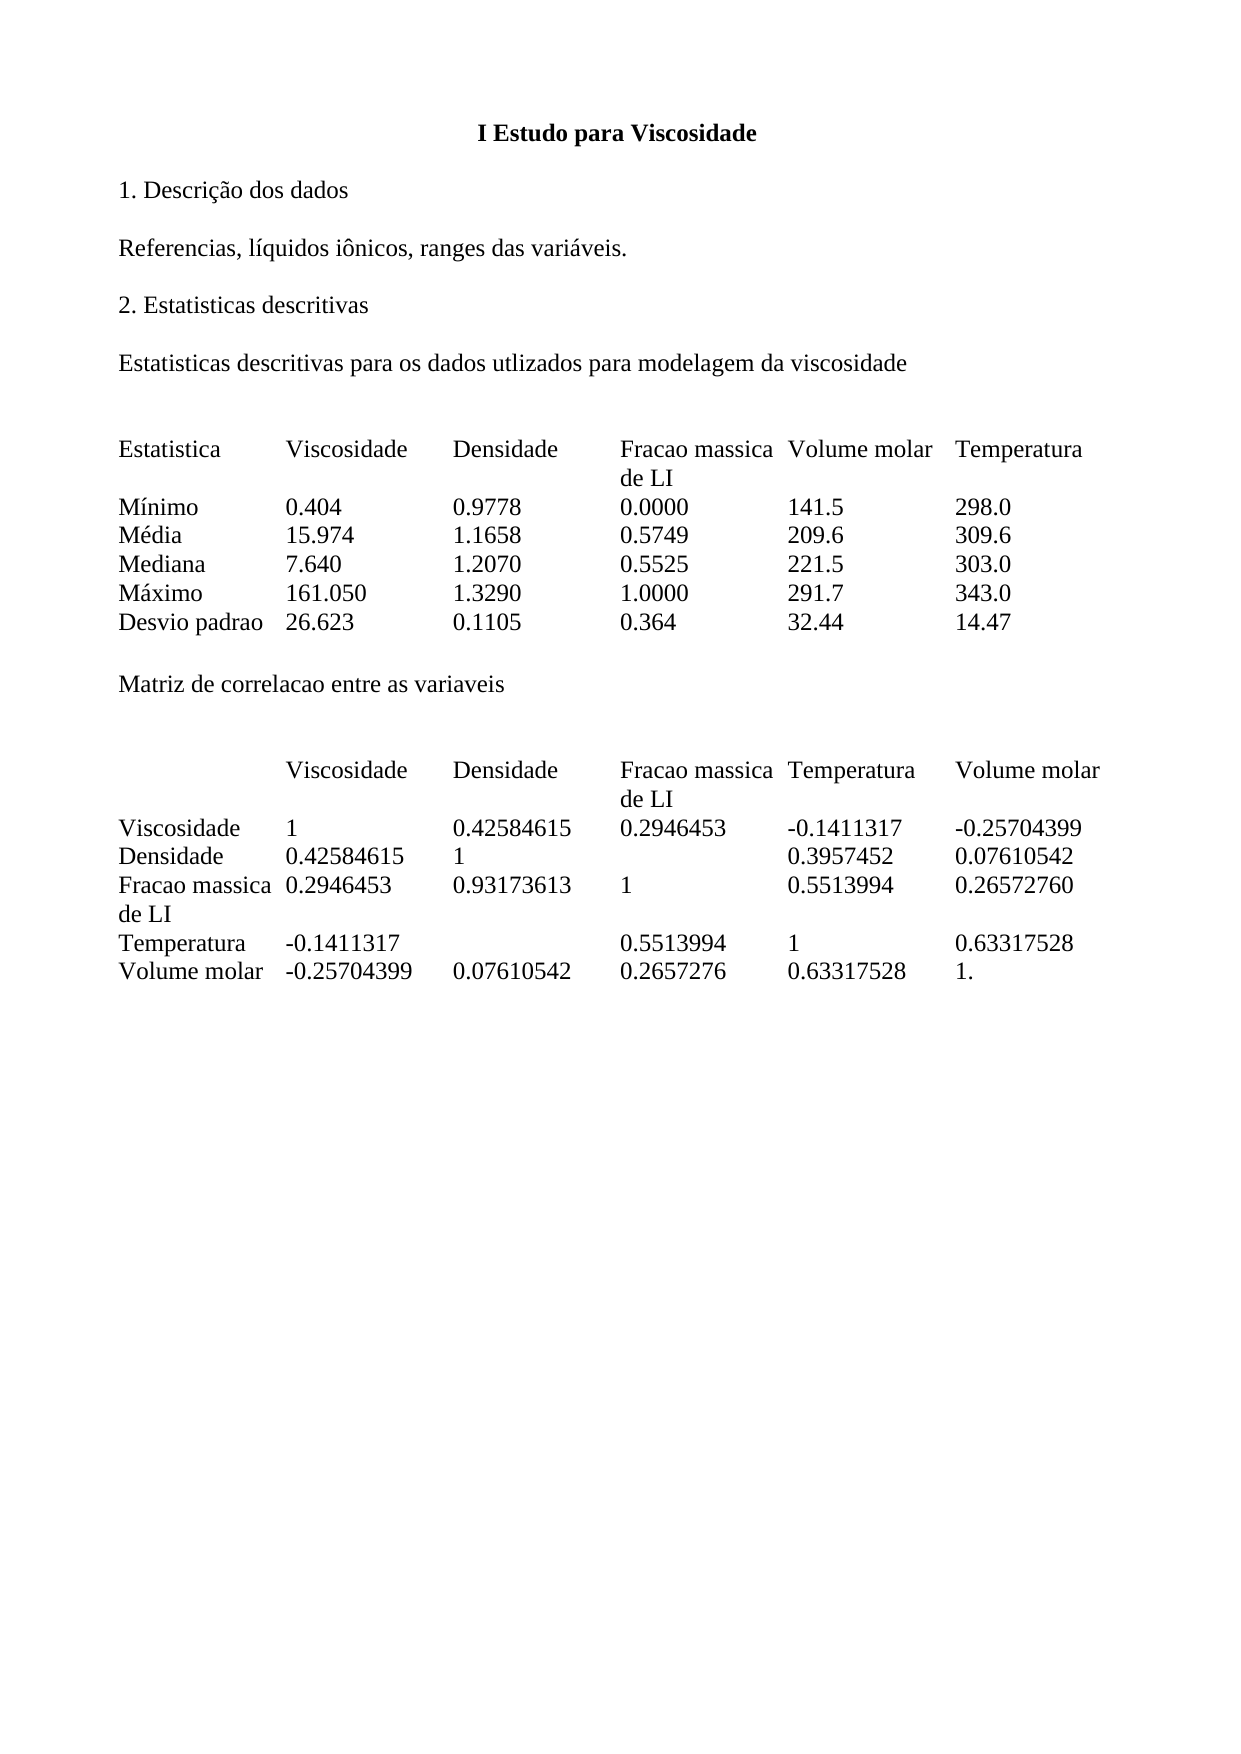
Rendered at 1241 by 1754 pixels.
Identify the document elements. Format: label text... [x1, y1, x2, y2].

table_cell 141.5 [788, 492, 955, 521]
table_cell Média [118, 521, 285, 549]
table_cell Temperatura [118, 928, 285, 956]
table_cell 15.974 [285, 521, 453, 549]
table_header Viscosidade [285, 755, 453, 813]
table_cell 1 [453, 841, 620, 870]
table_cell 0.93173613 [453, 870, 620, 928]
table_cell 0.5525 [620, 549, 787, 578]
table_cell 0.5513994 [620, 928, 787, 956]
table_header Temperatura [788, 755, 955, 813]
table_header Temperatura [955, 434, 1122, 492]
table_header Estatistica [118, 434, 285, 492]
table_cell 0.07610542 [453, 956, 620, 985]
table_cell 32.44 [788, 607, 955, 640]
table_cell 0.07610542 [955, 841, 1122, 870]
table_cell 298.0 [955, 492, 1122, 521]
table_cell 0.63317528 [788, 956, 955, 985]
text Referencias, líquidos iônicos, ranges das variáveis. [118, 233, 1122, 262]
table_cell Desvio padrao [118, 607, 285, 640]
table_cell 0.1105 [453, 607, 620, 640]
table_cell 343.0 [955, 578, 1122, 607]
table_cell 0.2657276 [620, 956, 787, 985]
table_cell 1 [620, 870, 787, 928]
table_cell [453, 928, 620, 956]
table_cell 0.2946453 [285, 870, 453, 928]
table_header Viscosidade [285, 434, 453, 492]
table_cell Densidade [118, 841, 285, 870]
table_cell 1.0000 [620, 578, 787, 607]
table_cell 209.6 [788, 521, 955, 549]
table_cell 303.0 [955, 549, 1122, 578]
table_cell Volume molar [118, 956, 285, 985]
table_header Volume molar [955, 755, 1122, 813]
table_cell Viscosidade [118, 813, 285, 841]
table_cell 0.2946453 [620, 813, 787, 841]
table_header Densidade [453, 434, 620, 492]
text I Estudo para Viscosidade [118, 118, 1122, 147]
table_cell 1. [955, 956, 1122, 985]
table_cell 0.63317528 [955, 928, 1122, 956]
table_cell 0.42584615 [285, 841, 453, 870]
table_cell 1.3290 [453, 578, 620, 607]
table_cell 26.623 [285, 607, 453, 640]
table_cell -0.1411317 [788, 813, 955, 841]
table_cell 0.0000 [620, 492, 787, 521]
table_cell -0.25704399 [285, 956, 453, 985]
table_cell 0.26572760 [955, 870, 1122, 928]
table_cell 0.42584615 [453, 813, 620, 841]
table_cell 1.2070 [453, 549, 620, 578]
table_cell 0.404 [285, 492, 453, 521]
text Matriz de correlacao entre as variaveis [118, 669, 1122, 698]
table_cell 0.5513994 [788, 870, 955, 928]
text 2. Estatisticas descritivas [118, 291, 1122, 319]
table_cell 0.3957452 [788, 841, 955, 870]
table_cell 221.5 [788, 549, 955, 578]
text Estatisticas descritivas para os dados utlizados para modelagem da viscosidade [118, 348, 1122, 377]
table_cell 1 [285, 813, 453, 841]
table_header Fracao massica de LI [620, 434, 787, 492]
table_cell 1 [788, 928, 955, 956]
table_header Volume molar [788, 434, 955, 492]
table_cell Mínimo [118, 492, 285, 521]
table_header [118, 755, 285, 813]
table_cell -0.1411317 [285, 928, 453, 956]
table_cell 161.050 [285, 578, 453, 607]
table_cell 0.9778 [453, 492, 620, 521]
table_header Densidade [453, 755, 620, 813]
table_cell 0.364 [620, 607, 787, 640]
table_header Fracao massica de LI [620, 755, 787, 813]
table_cell [620, 841, 787, 870]
table_cell 291.7 [788, 578, 955, 607]
table_cell 309.6 [955, 521, 1122, 549]
table_cell 1.1658 [453, 521, 620, 549]
table_cell 7.640 [285, 549, 453, 578]
table_cell Fracao massica de LI [118, 870, 285, 928]
table_cell 14.47 [955, 607, 1122, 640]
table_cell 0.5749 [620, 521, 787, 549]
table_cell Mediana [118, 549, 285, 578]
text 1. Descrição dos dados [118, 176, 1122, 204]
table_cell -0.25704399 [955, 813, 1122, 841]
table_cell Máximo [118, 578, 285, 607]
